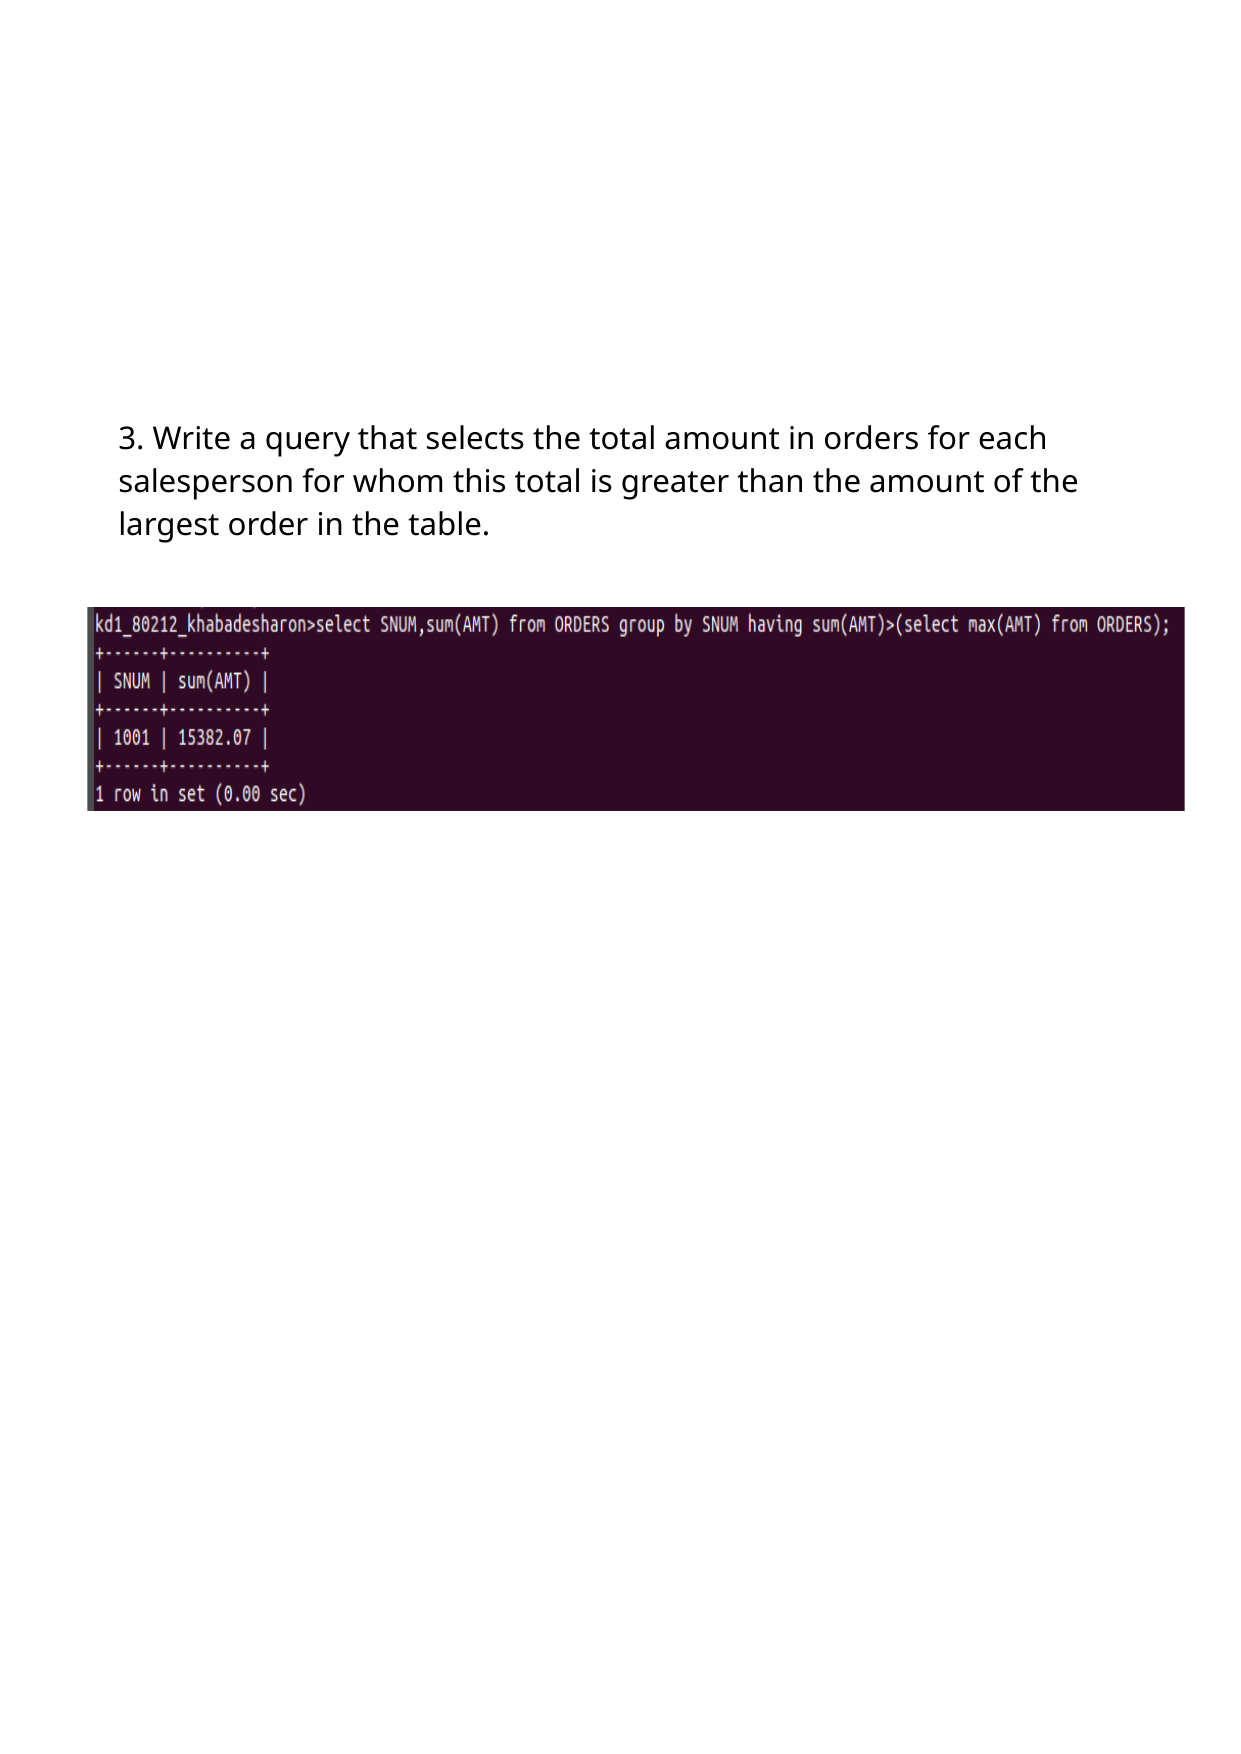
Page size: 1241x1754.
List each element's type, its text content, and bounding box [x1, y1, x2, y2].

text 3. Write a query that selects the total amount in orders for each salesperson for whom this total is greater than the amount of the largest order in the table. [118, 416, 1122, 544]
picture [87, 607, 1185, 811]
